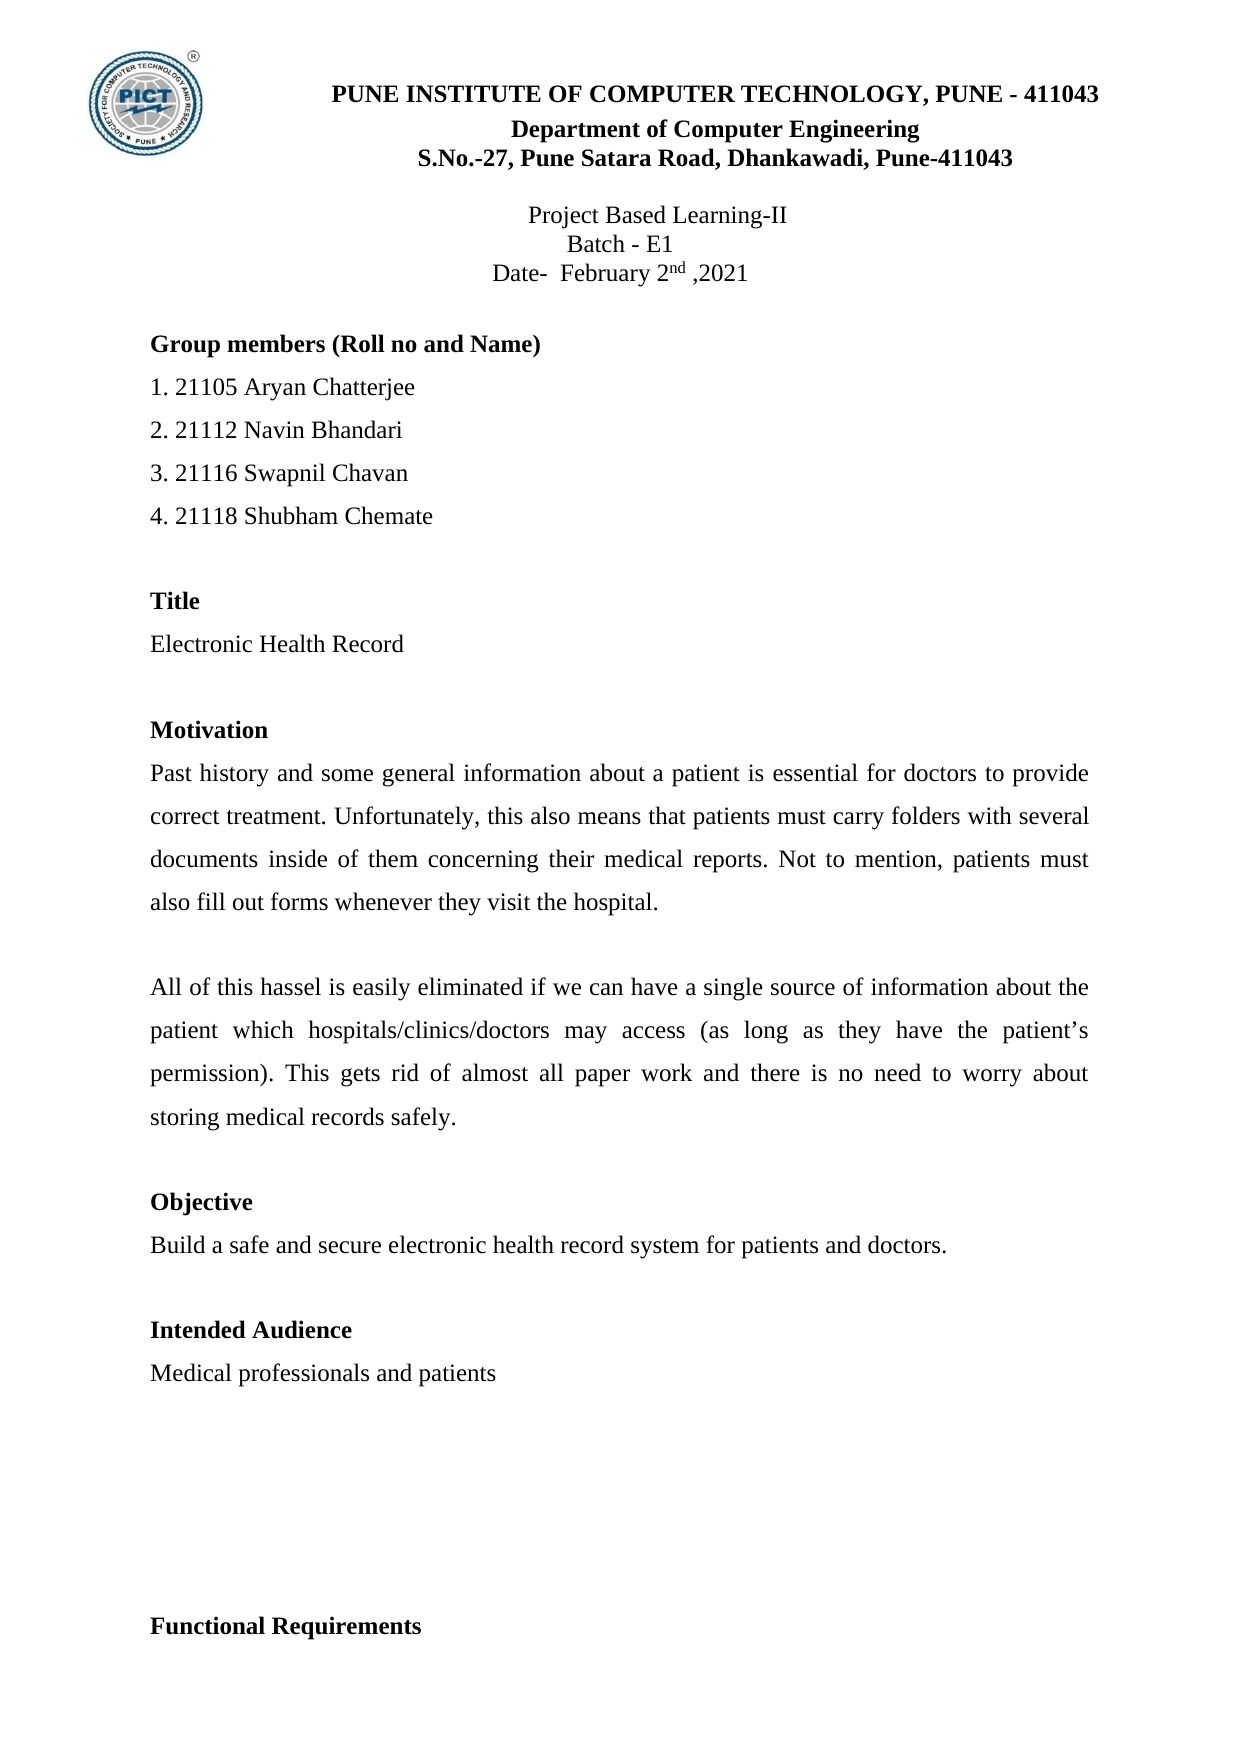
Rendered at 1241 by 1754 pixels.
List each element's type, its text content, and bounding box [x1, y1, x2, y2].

text Electronic Health Record [150, 629, 1090, 658]
text 1. 21105 Aryan Chatterjee [150, 372, 1090, 401]
text Project Based Learning-II [150, 201, 1090, 229]
text Functional Requirements [150, 1611, 1090, 1640]
text Medical professionals and patients [150, 1358, 1090, 1387]
text 3. 21116 Swapnil Chavan [150, 458, 1090, 487]
text Date- February 2nd ,2021 [150, 258, 1090, 287]
text Past history and some general information about a patient is essential for doctors to provide correct treatment. Unfortunately, this also means that patients must carry folders with several documents inside of them concerning their medical reports. Not to mention, patients must also fill out forms whenever they visit the hospital. [150, 758, 1090, 916]
text Motivation [150, 715, 1090, 743]
text 4. 21118 Shubham Chemate [150, 501, 1090, 530]
text Intended Audience [150, 1315, 1090, 1344]
picture [86, 49, 205, 158]
text Batch - E1 [150, 229, 1090, 258]
text Group members (Roll no and Name) [150, 329, 1090, 358]
text 2. 21112 Navin Bhandari [150, 415, 1090, 444]
text Title [150, 586, 1090, 615]
text Objective [150, 1187, 1090, 1216]
text Build a safe and secure electronic health record system for patients and doctors. [150, 1230, 1090, 1259]
text All of this hassel is easily eliminated if we can have a single source of information about the patient which hospitals/clinics/doctors may access (as long as they have the patient’s permission). This gets rid of almost all paper work and there is no need to worry about storing medical records safely. [150, 972, 1090, 1130]
